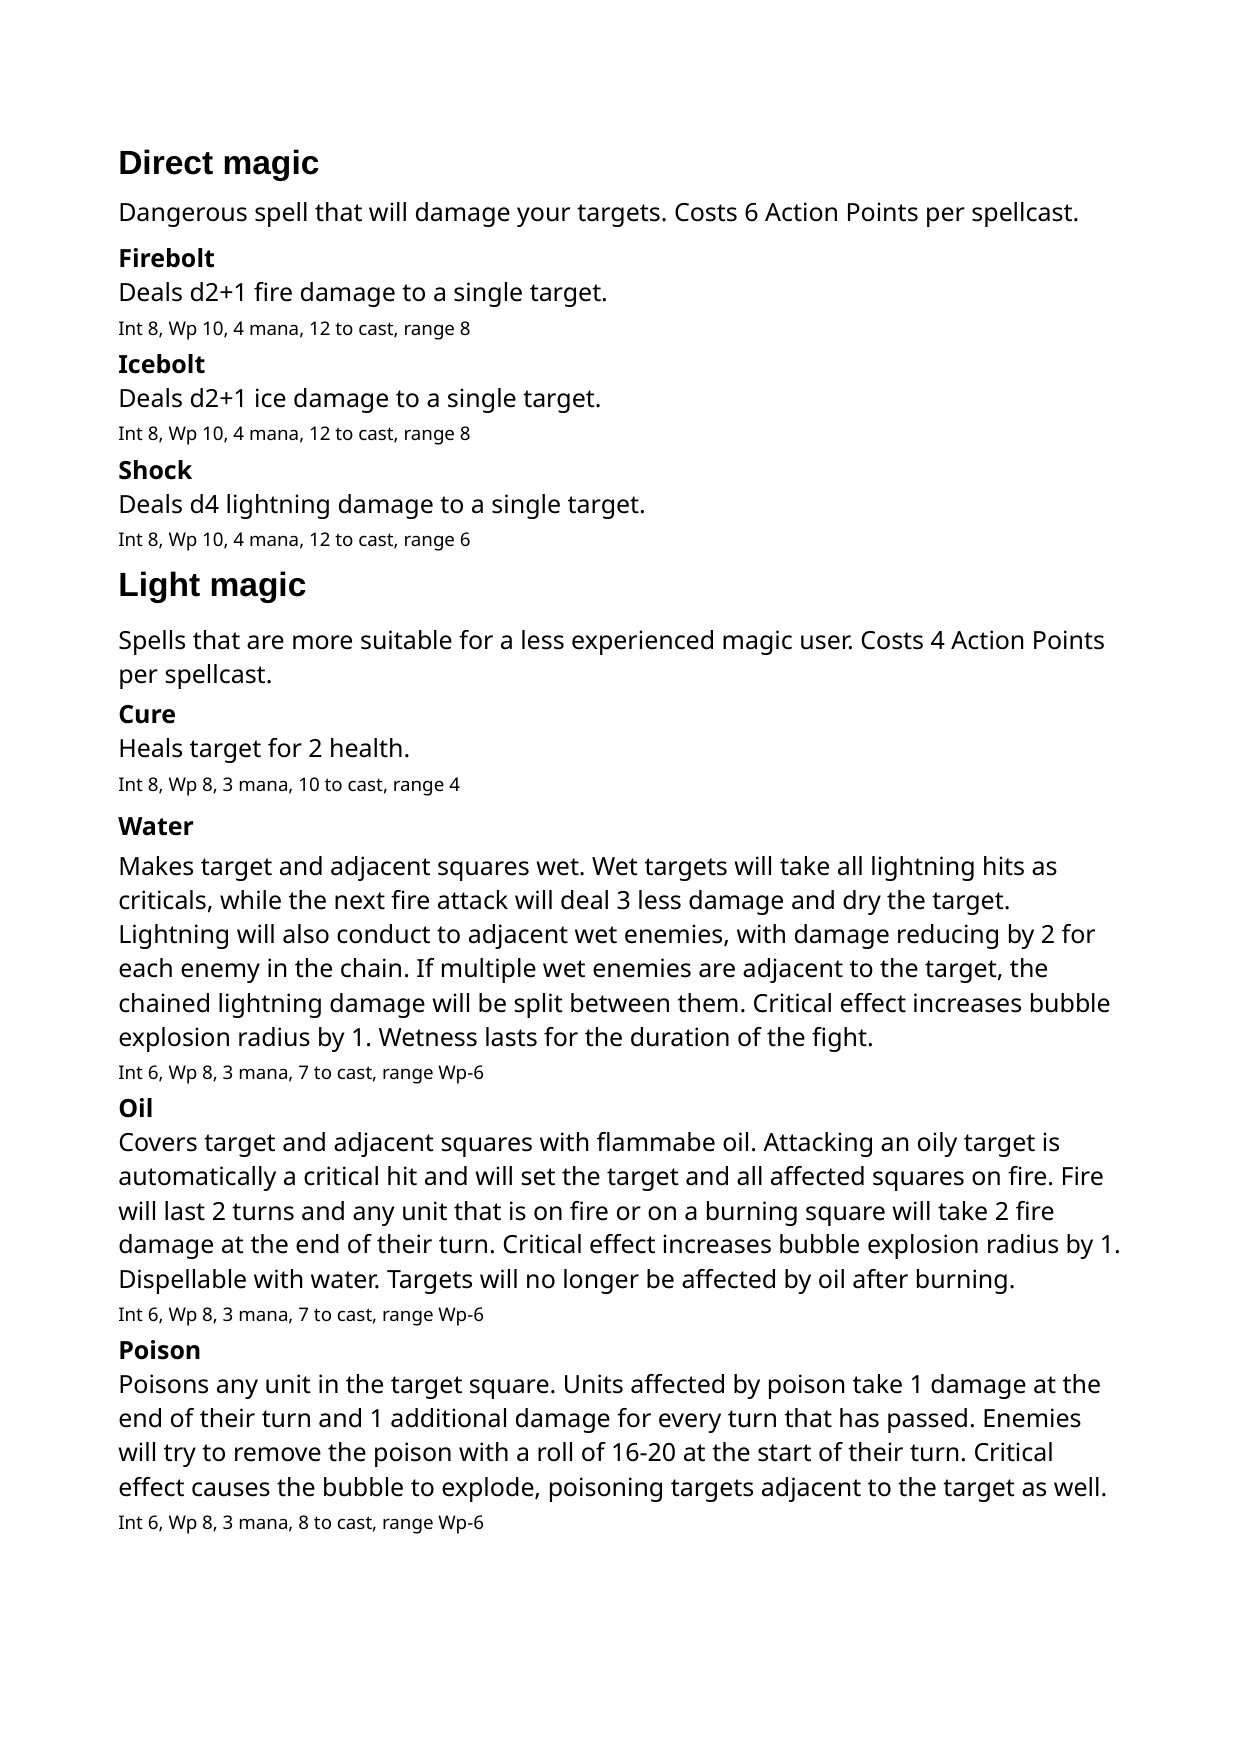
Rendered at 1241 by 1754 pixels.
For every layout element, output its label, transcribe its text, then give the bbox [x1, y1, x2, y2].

text Int 6, Wp 8, 3 mana, 7 to cast, range Wp-6 [118, 1059, 1122, 1085]
text Int 8, Wp 10, 4 mana, 12 to cast, range 8 [118, 421, 1122, 446]
subtitle Light magic [118, 565, 1122, 603]
text Water [118, 809, 1122, 843]
text Int 6, Wp 8, 3 mana, 7 to cast, range Wp-6 [118, 1301, 1122, 1327]
text Spells that are more suitable for a less experienced magic user. Costs 4 Action Points per spellcast. [118, 622, 1122, 691]
text Oil [118, 1091, 1122, 1125]
text Icebolt [118, 347, 1122, 381]
text Shock [118, 452, 1122, 486]
text Deals d2+1 ice damage to a single target. [118, 381, 1122, 415]
text Deals d2+1 fire damage to a single target. [118, 275, 1122, 309]
text Int 6, Wp 8, 3 mana, 8 to cast, range Wp-6 [118, 1509, 1122, 1535]
text Poison [118, 1333, 1122, 1367]
text Int 8, Wp 8, 3 mana, 10 to cast, range 4 [118, 771, 1122, 797]
text Heals target for 2 health. [118, 731, 1122, 765]
text Int 8, Wp 10, 4 mana, 12 to cast, range 8 [118, 315, 1122, 341]
text Makes target and adjacent squares wet. Wet targets will take all lightning hits as criticals, while the next fire attack will deal 3 less damage and dry the target. Lightning will also conduct to adjacent wet enemies, with damage reducing by 2 for each enemy in the chain. If multiple wet enemies are adjacent to the target, the chained lightning damage will be split between them. Critical effect increases bubble explosion radius by 1. Wetness lasts for the duration of the fight. [118, 849, 1122, 1053]
text Int 8, Wp 10, 4 mana, 12 to cast, range 6 [118, 526, 1122, 552]
text Deals d4 lightning damage to a single target. [118, 486, 1122, 520]
text Covers target and adjacent squares with flammabe oil. Attacking an oily target is automatically a critical hit and will set the target and all affected squares on fire. Fire will last 2 turns and any unit that is on fire or on a burning square will take 2 fire damage at the end of their turn. Critical effect increases bubble explosion radius by 1. Dispellable with water. Targets will no longer be affected by oil after burning. [118, 1125, 1122, 1295]
text Firebolt [118, 241, 1122, 275]
subtitle Direct magic [118, 143, 1122, 182]
text Dangerous spell that will damage your targets. Costs 6 Action Points per spellcast. [118, 194, 1122, 228]
text Cure [118, 697, 1122, 731]
text Poisons any unit in the target square. Units affected by poison take 1 damage at the end of their turn and 1 additional damage for every turn that has passed. Enemies will try to remove the poison with a roll of 16-20 at the start of their turn. Critical effect causes the bubble to explode, poisoning targets adjacent to the target as well. [118, 1367, 1122, 1503]
